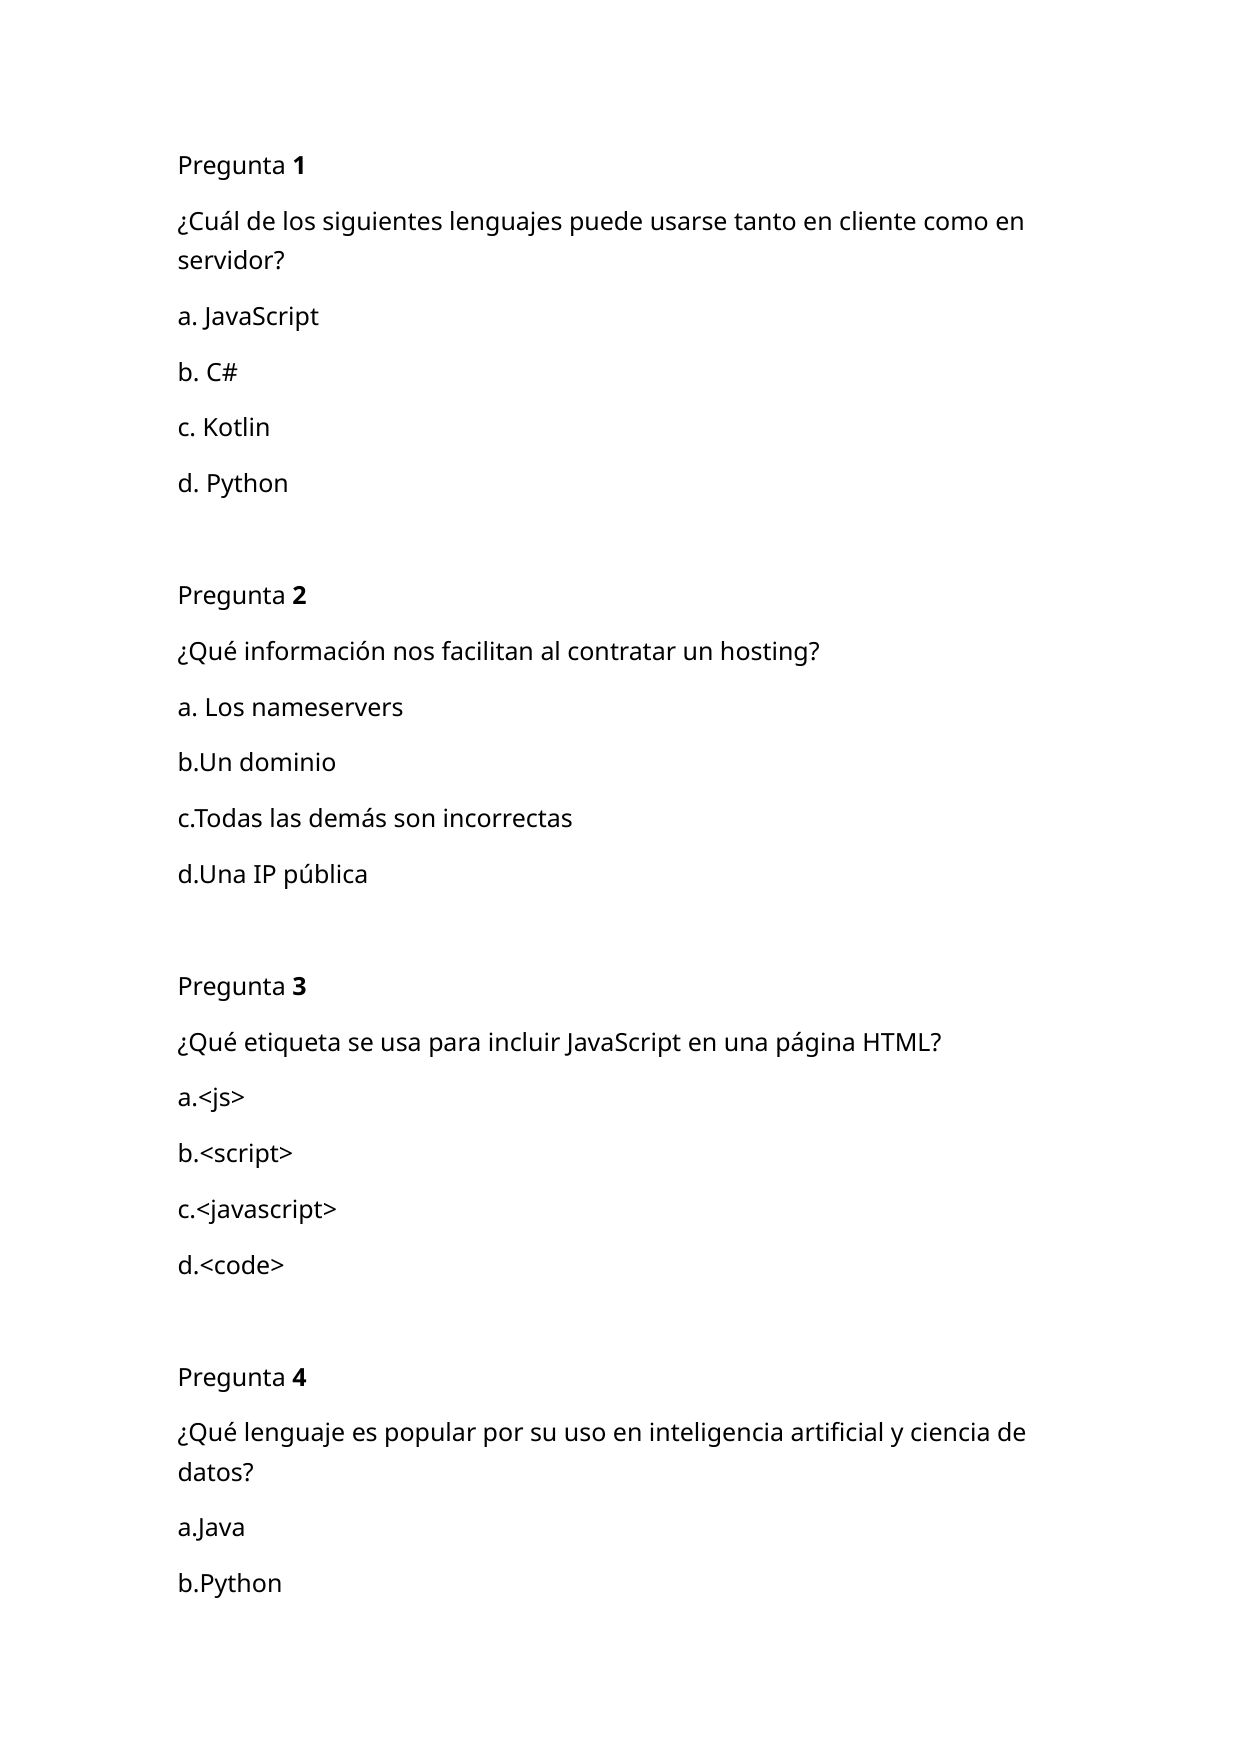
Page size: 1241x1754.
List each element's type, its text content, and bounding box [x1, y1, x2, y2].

text d.Una IP pública [177, 857, 1063, 891]
text c.Todas las demás son incorrectas [177, 801, 1063, 835]
text c.<javascript> [177, 1192, 1063, 1226]
text ¿Qué información nos facilitan al contratar un hosting? [177, 633, 1063, 667]
text a. JavaScript [177, 298, 1063, 332]
text d.<code> [177, 1248, 1063, 1282]
text d. Python [177, 466, 1063, 500]
text Pregunta 2 [177, 578, 1063, 612]
text a.<js> [177, 1080, 1063, 1114]
text ¿Cuál de los siguientes lenguajes puede usarse tanto en cliente como en servidor? [177, 203, 1063, 277]
text b.Un dominio [177, 745, 1063, 779]
text a. Los nameservers [177, 689, 1063, 723]
text ¿Qué lenguaje es popular por su uso en inteligencia artificial y ciencia de datos? [177, 1415, 1063, 1488]
text Pregunta 3 [177, 968, 1063, 1002]
text ¿Qué etiqueta se usa para incluir JavaScript en una página HTML? [177, 1024, 1063, 1058]
text Pregunta 1 [177, 148, 1063, 182]
text b.<script> [177, 1136, 1063, 1170]
text a.Java [177, 1510, 1063, 1544]
text c. Kotlin [177, 410, 1063, 444]
text Pregunta 4 [177, 1359, 1063, 1393]
text b.Python [177, 1566, 1063, 1600]
text b. C# [177, 354, 1063, 388]
